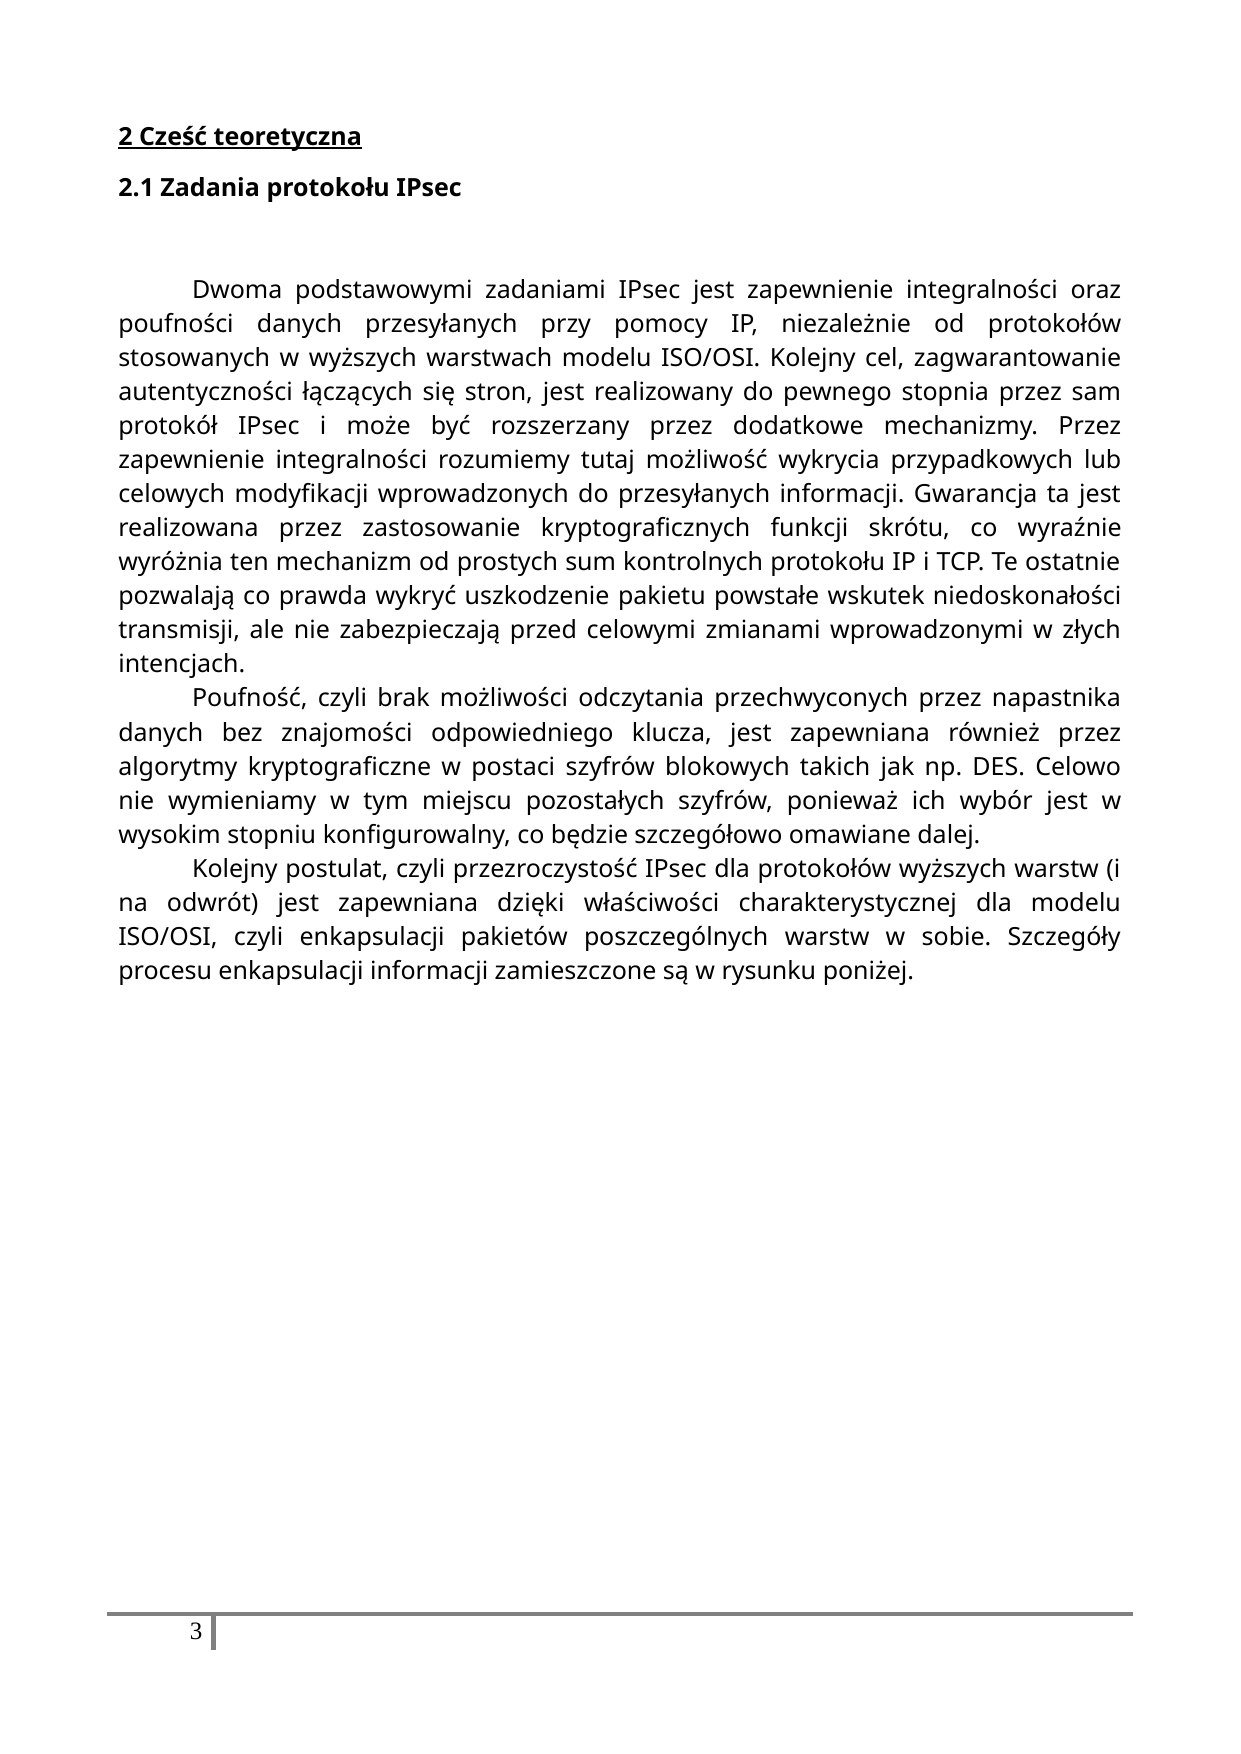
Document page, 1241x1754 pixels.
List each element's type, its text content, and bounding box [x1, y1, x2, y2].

text Kolejny postulat, czyli przezroczystość IPsec dla protokołów wyższych warstw (i na odwrót) jest zapewniana dzięki właściwości charakterystycznej dla modelu ISO/OSI, czyli enkapsulacji pakietów poszczególnych warstw w sobie. Szczegóły procesu enkapsulacji informacji zamieszczone są w rysunku poniżej. [118, 850, 1122, 987]
text Dwoma podstawowymi zadaniami IPsec jest zapewnienie integralności oraz poufności danych przesyłanych przy pomocy IP, niezależnie od protokołów stosowanych w wyższych warstwach modelu ISO/OSI. Kolejny cel, zagwarantowanie autentyczności łączących się stron, jest realizowany do pewnego stopnia przez sam protokół IPsec i może być rozszerzany przez dodatkowe mechanizmy. Przez zapewnienie integralności rozumiemy tutaj możliwość wykrycia przypadkowych lub celowych modyfikacji wprowadzonych do przesyłanych informacji. Gwarancja ta jest realizowana przez zastosowanie kryptograficznych funkcji skrótu, co wyraźnie wyróżnia ten mechanizm od prostych sum kontrolnych protokołu IP i TCP. Te ostatnie pozwalają co prawda wykryć uszkodzenie pakietu powstałe wskutek niedoskonałości transmisji, ale nie zabezpieczają przed celowymi zmianami wprowadzonymi w złych intencjach. [118, 271, 1122, 680]
text 2 Cześć teoretyczna [118, 118, 1122, 152]
text Poufność, czyli brak możliwości odczytania przechwyconych przez napastnika danych bez znajomości odpowiedniego klucza, jest zapewniana również przez algorytmy kryptograficzne w postaci szyfrów blokowych takich jak np. DES. Celowo nie wymieniamy w tym miejscu pozostałych szyfrów, ponieważ ich wybór jest w wysokim stopniu konfigurowalny, co będzie szczegółowo omawiane dalej. [118, 680, 1122, 850]
text 2.1 Zadania protokołu IPsec [118, 169, 1122, 203]
